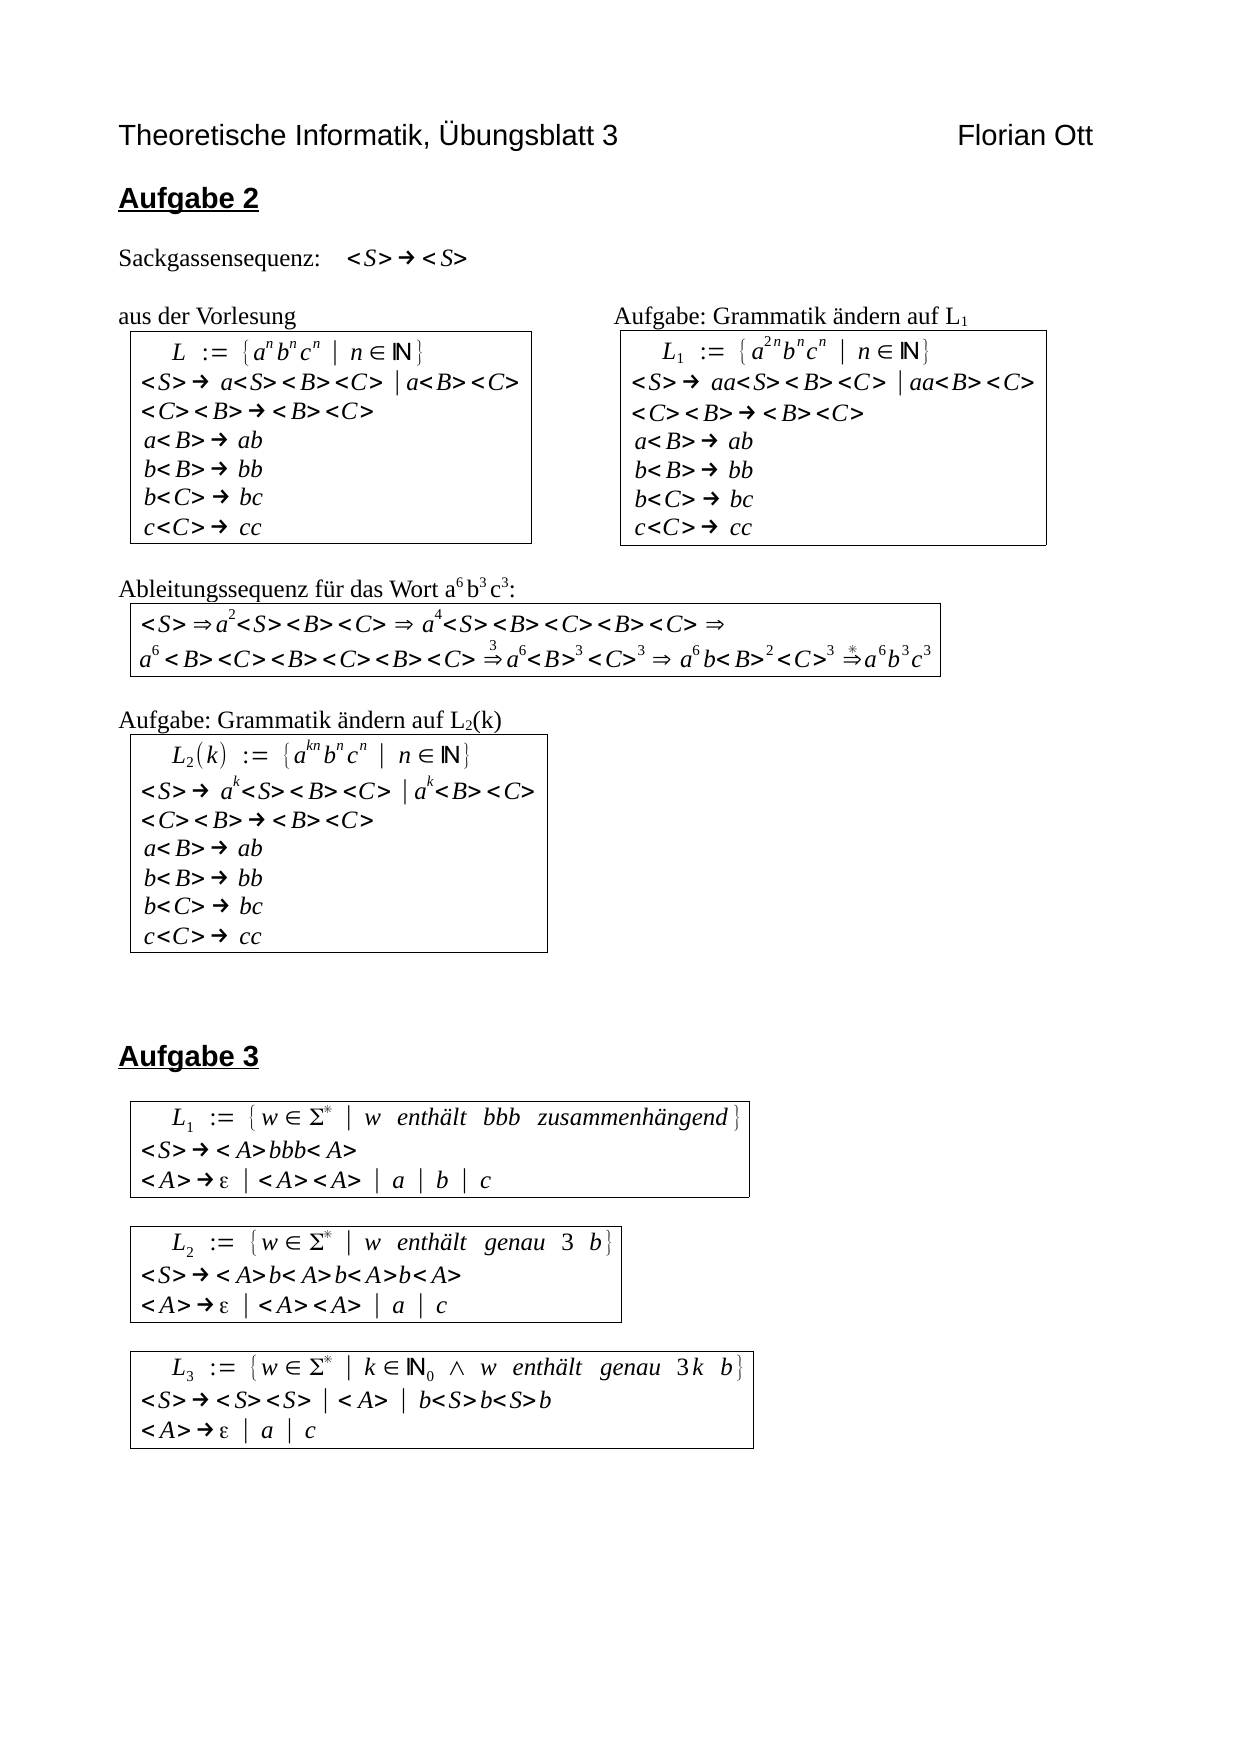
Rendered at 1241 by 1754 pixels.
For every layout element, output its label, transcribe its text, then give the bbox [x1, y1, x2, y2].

text Aufgabe 2 [118, 181, 1122, 215]
text Sackgassensequenz: [118, 243, 1122, 272]
text aus der Vorlesung Aufgabe: Grammatik ändern auf L1 [118, 301, 1122, 330]
text Ableitungssequenz für das Wort a6 b3 c3: [118, 574, 1122, 602]
text Aufgabe 3 [118, 1039, 1122, 1072]
text Aufgabe: Grammatik ändern auf L2(k) [118, 705, 1122, 734]
